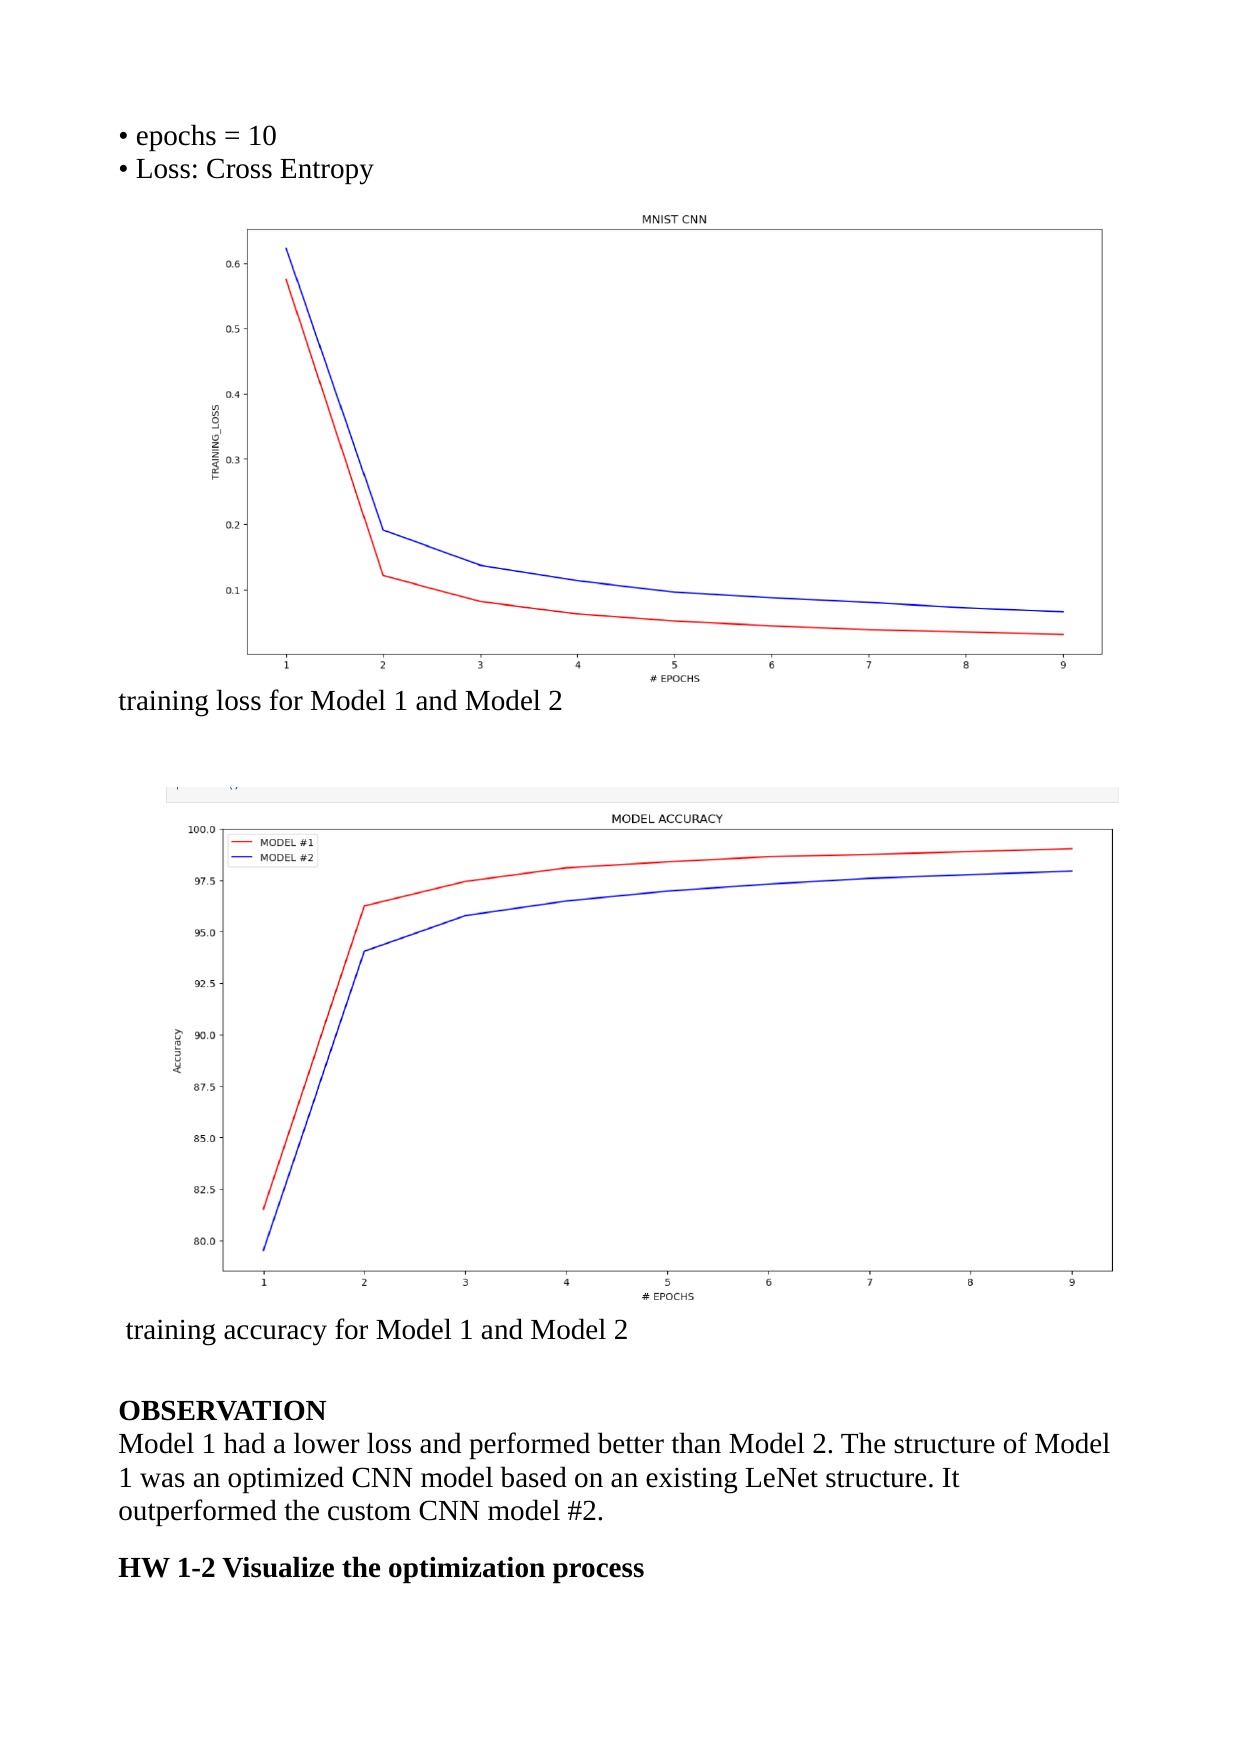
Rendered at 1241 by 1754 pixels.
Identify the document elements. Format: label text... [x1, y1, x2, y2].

text • Loss: Cross Entropy [118, 152, 1122, 185]
text training accuracy for Model 1 and Model 2 [118, 1312, 1122, 1345]
picture [118, 787, 1123, 1312]
text training loss for Model 1 and Model 2 [118, 684, 1122, 717]
text • epochs = 10 [118, 118, 1122, 152]
text HW 1-2 Visualize the optimization process [118, 1550, 1122, 1584]
text Model 1 had a lower loss and performed better than Model 2. The structure of Model 1 was an optimized CNN model based on an existing LeNet structure. It outperformed the custom CNN model #2. [118, 1426, 1122, 1527]
text OBSERVATION [118, 1393, 1122, 1426]
picture [118, 208, 1123, 684]
